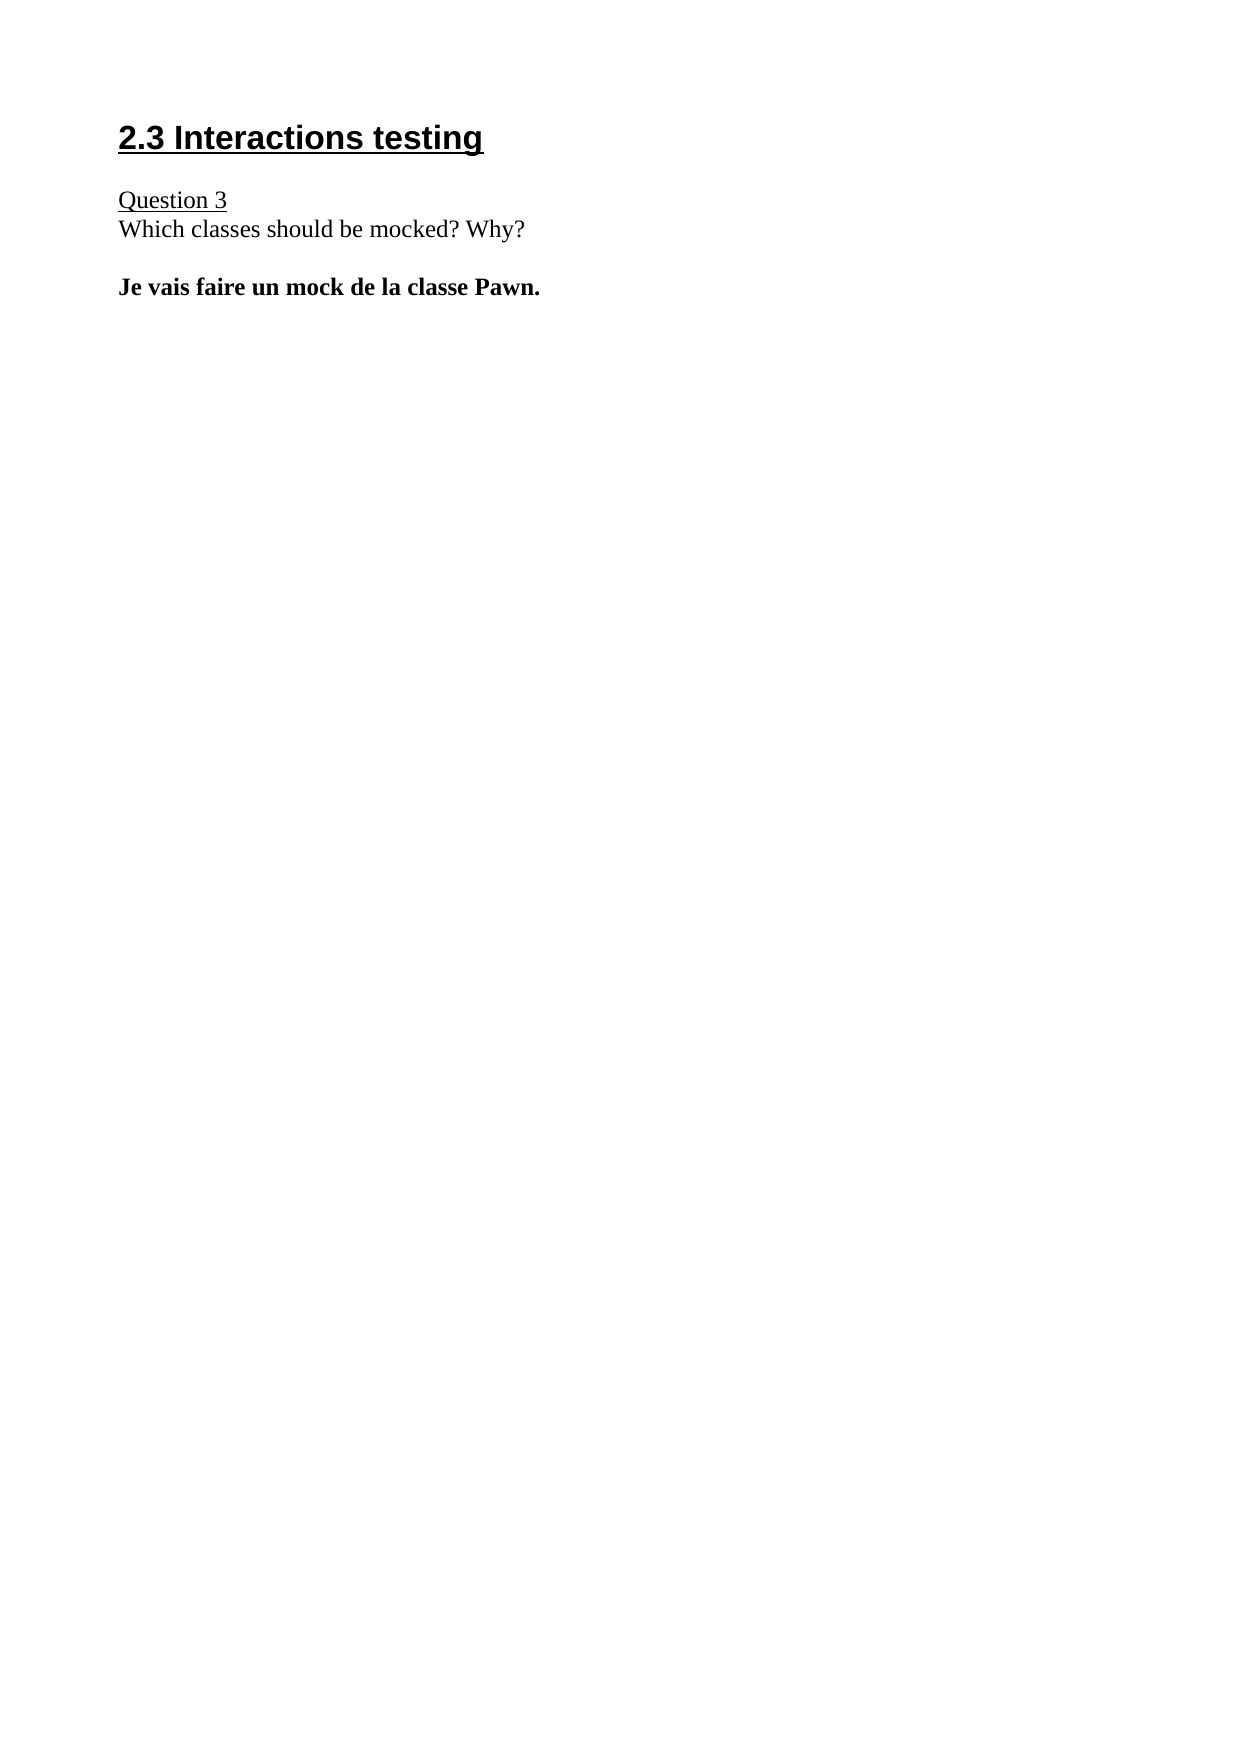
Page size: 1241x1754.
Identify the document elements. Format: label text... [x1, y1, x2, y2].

text Question 3 [118, 186, 1122, 214]
text Which classes should be mocked? Why? [118, 214, 1122, 243]
text 2.3 Interactions testing [118, 118, 1122, 157]
text Je vais faire un mock de la classe Pawn. [118, 272, 1122, 301]
